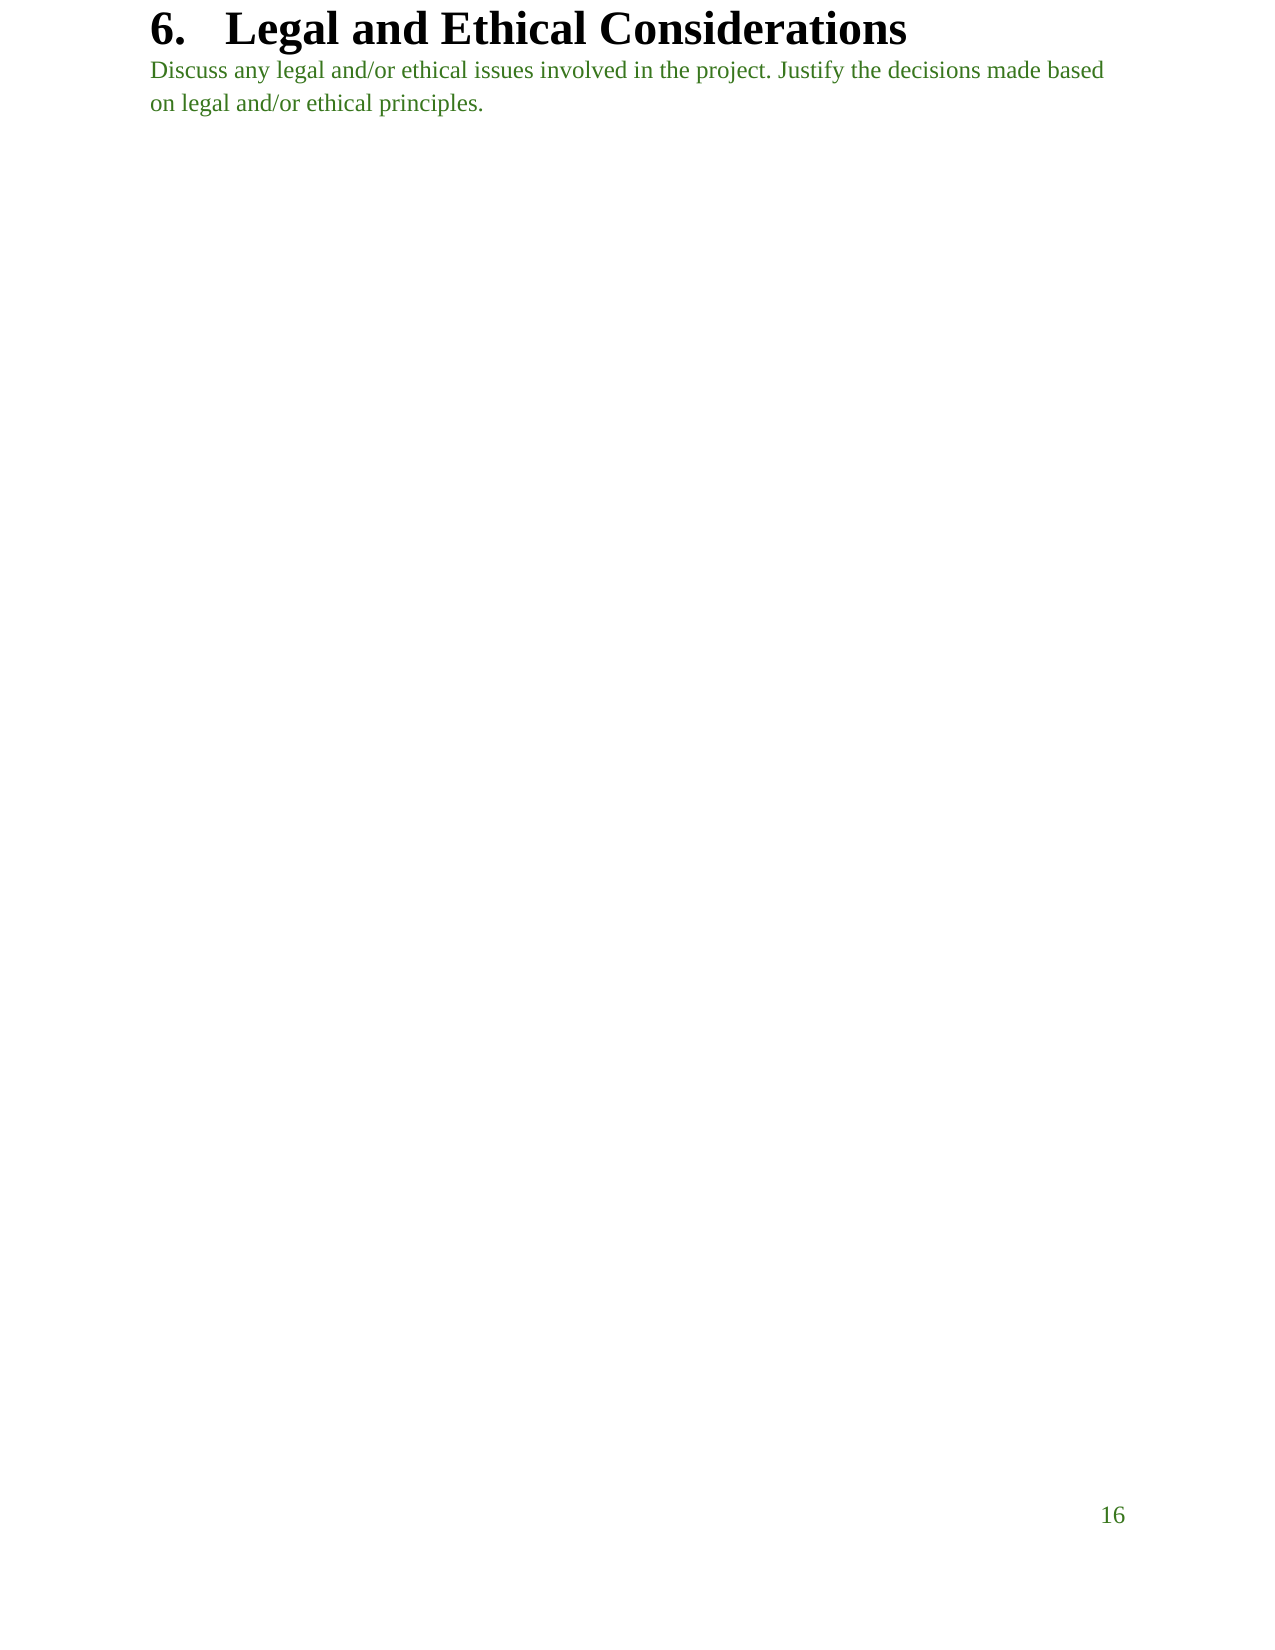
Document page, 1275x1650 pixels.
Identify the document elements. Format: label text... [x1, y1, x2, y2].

text Discuss any legal and/or ethical issues involved in the project. Justify the decisions made based on legal and/or ethical principles. [150, 55, 1125, 117]
subtitle 6. Legal and Ethical Considerations [150, 0, 1125, 55]
